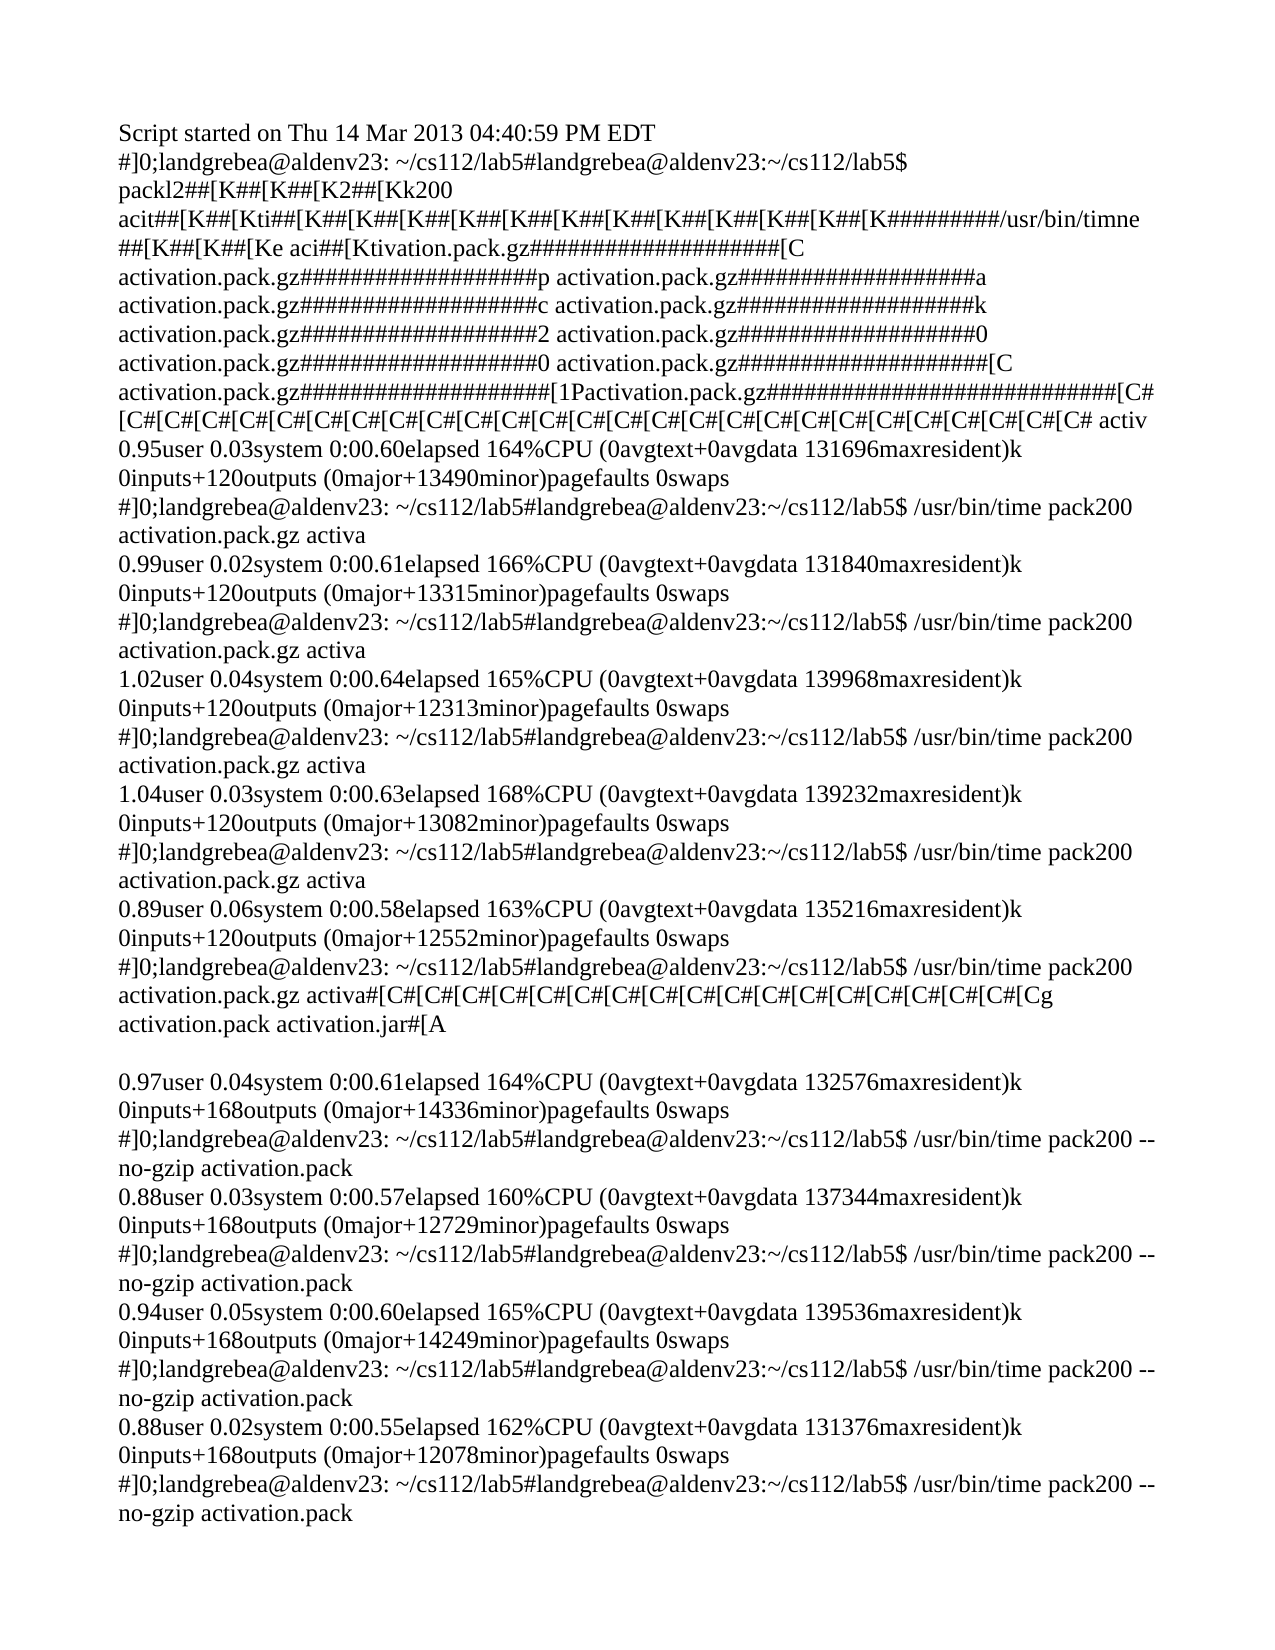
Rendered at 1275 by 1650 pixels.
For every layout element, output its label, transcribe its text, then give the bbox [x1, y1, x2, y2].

text #]0;landgrebea@aldenv23: ~/cs112/lab5#landgrebea@aldenv23:~/cs112/lab5$ /usr/bin/time pack200 activation.pack.gz activa [118, 837, 1157, 894]
text 0inputs+168outputs (0major+12078minor)pagefaults 0swaps [118, 1441, 1157, 1469]
text 0inputs+120outputs (0major+13082minor)pagefaults 0swaps [118, 808, 1157, 837]
text 0inputs+168outputs (0major+14336minor)pagefaults 0swaps [118, 1096, 1157, 1124]
text 0.94user 0.05system 0:00.60elapsed 165%CPU (0avgtext+0avgdata 139536maxresident)k [118, 1297, 1157, 1326]
text 0.89user 0.06system 0:00.58elapsed 163%CPU (0avgtext+0avgdata 135216maxresident)k [118, 894, 1157, 923]
text 0inputs+168outputs (0major+14249minor)pagefaults 0swaps [118, 1326, 1157, 1354]
text 0.97user 0.04system 0:00.61elapsed 164%CPU (0avgtext+0avgdata 132576maxresident)k [118, 1067, 1157, 1096]
text #]0;landgrebea@aldenv23: ~/cs112/lab5#landgrebea@aldenv23:~/cs112/lab5$ /usr/bin/time pack200 activation.pack.gz activa [118, 607, 1157, 664]
text 1.02user 0.04system 0:00.64elapsed 165%CPU (0avgtext+0avgdata 139968maxresident)k [118, 664, 1157, 693]
text 0inputs+120outputs (0major+13315minor)pagefaults 0swaps [118, 578, 1157, 607]
text 0inputs+120outputs (0major+12552minor)pagefaults 0swaps [118, 923, 1157, 952]
text 0.95user 0.03system 0:00.60elapsed 164%CPU (0avgtext+0avgdata 131696maxresident)k [118, 434, 1157, 463]
text Script started on Thu 14 Mar 2013 04:40:59 PM EDT #]0;landgrebea@aldenv23: ~/cs112/lab5#landgrebea@aldenv23:~/cs112/lab5$ packl2##[K##[K##[K2##[Kk200 acit##[K##[Kti##[K##[K##[K##[K##[K##[K##[K##[K##[K##[K##[K##[K#########/usr/bin/timne ##[K##[K##[Ke aci##[Ktivation.pack.gz####################[C activation.pack.gz###################p activation.pack.gz###################a activation.pack.gz###################c activation.pack.gz###################k activation.pack.gz###################2 activation.pack.gz###################0 activation.pack.gz###################0 activation.pack.gz####################[C activation.pack.gz####################[1Pactivation.pack.gz############################[C#[C#[C#[C#[C#[C#[C#[C#[C#[C#[C#[C#[C#[C#[C#[C#[C#[C#[C#[C#[C#[C#[C#[C#[C#[C#[C# activ [118, 118, 1157, 434]
text #]0;landgrebea@aldenv23: ~/cs112/lab5#landgrebea@aldenv23:~/cs112/lab5$ /usr/bin/time pack200 --no-gzip activation.pack [118, 1239, 1157, 1297]
text 0inputs+168outputs (0major+12729minor)pagefaults 0swaps [118, 1211, 1157, 1239]
text #]0;landgrebea@aldenv23: ~/cs112/lab5#landgrebea@aldenv23:~/cs112/lab5$ /usr/bin/time pack200 activation.pack.gz activa#[C#[C#[C#[C#[C#[C#[C#[C#[C#[C#[C#[C#[C#[C#[C#[C#[C#[Cg activation.pack activation.jar#[A [118, 952, 1157, 1038]
text 1.04user 0.03system 0:00.63elapsed 168%CPU (0avgtext+0avgdata 139232maxresident)k [118, 779, 1157, 808]
text #]0;landgrebea@aldenv23: ~/cs112/lab5#landgrebea@aldenv23:~/cs112/lab5$ /usr/bin/time pack200 activation.pack.gz activa [118, 722, 1157, 779]
text #]0;landgrebea@aldenv23: ~/cs112/lab5#landgrebea@aldenv23:~/cs112/lab5$ /usr/bin/time pack200 activation.pack.gz activa [118, 492, 1157, 549]
text 0inputs+120outputs (0major+12313minor)pagefaults 0swaps [118, 693, 1157, 722]
text 0inputs+120outputs (0major+13490minor)pagefaults 0swaps [118, 463, 1157, 492]
text 0.88user 0.02system 0:00.55elapsed 162%CPU (0avgtext+0avgdata 131376maxresident)k [118, 1412, 1157, 1441]
text 0.99user 0.02system 0:00.61elapsed 166%CPU (0avgtext+0avgdata 131840maxresident)k [118, 549, 1157, 578]
text #]0;landgrebea@aldenv23: ~/cs112/lab5#landgrebea@aldenv23:~/cs112/lab5$ /usr/bin/time pack200 --no-gzip activation.pack [118, 1124, 1157, 1182]
text #]0;landgrebea@aldenv23: ~/cs112/lab5#landgrebea@aldenv23:~/cs112/lab5$ /usr/bin/time pack200 --no-gzip activation.pack [118, 1354, 1157, 1412]
text 0.88user 0.03system 0:00.57elapsed 160%CPU (0avgtext+0avgdata 137344maxresident)k [118, 1182, 1157, 1211]
text #]0;landgrebea@aldenv23: ~/cs112/lab5#landgrebea@aldenv23:~/cs112/lab5$ /usr/bin/time pack200 --no-gzip activation.pack [118, 1469, 1157, 1527]
